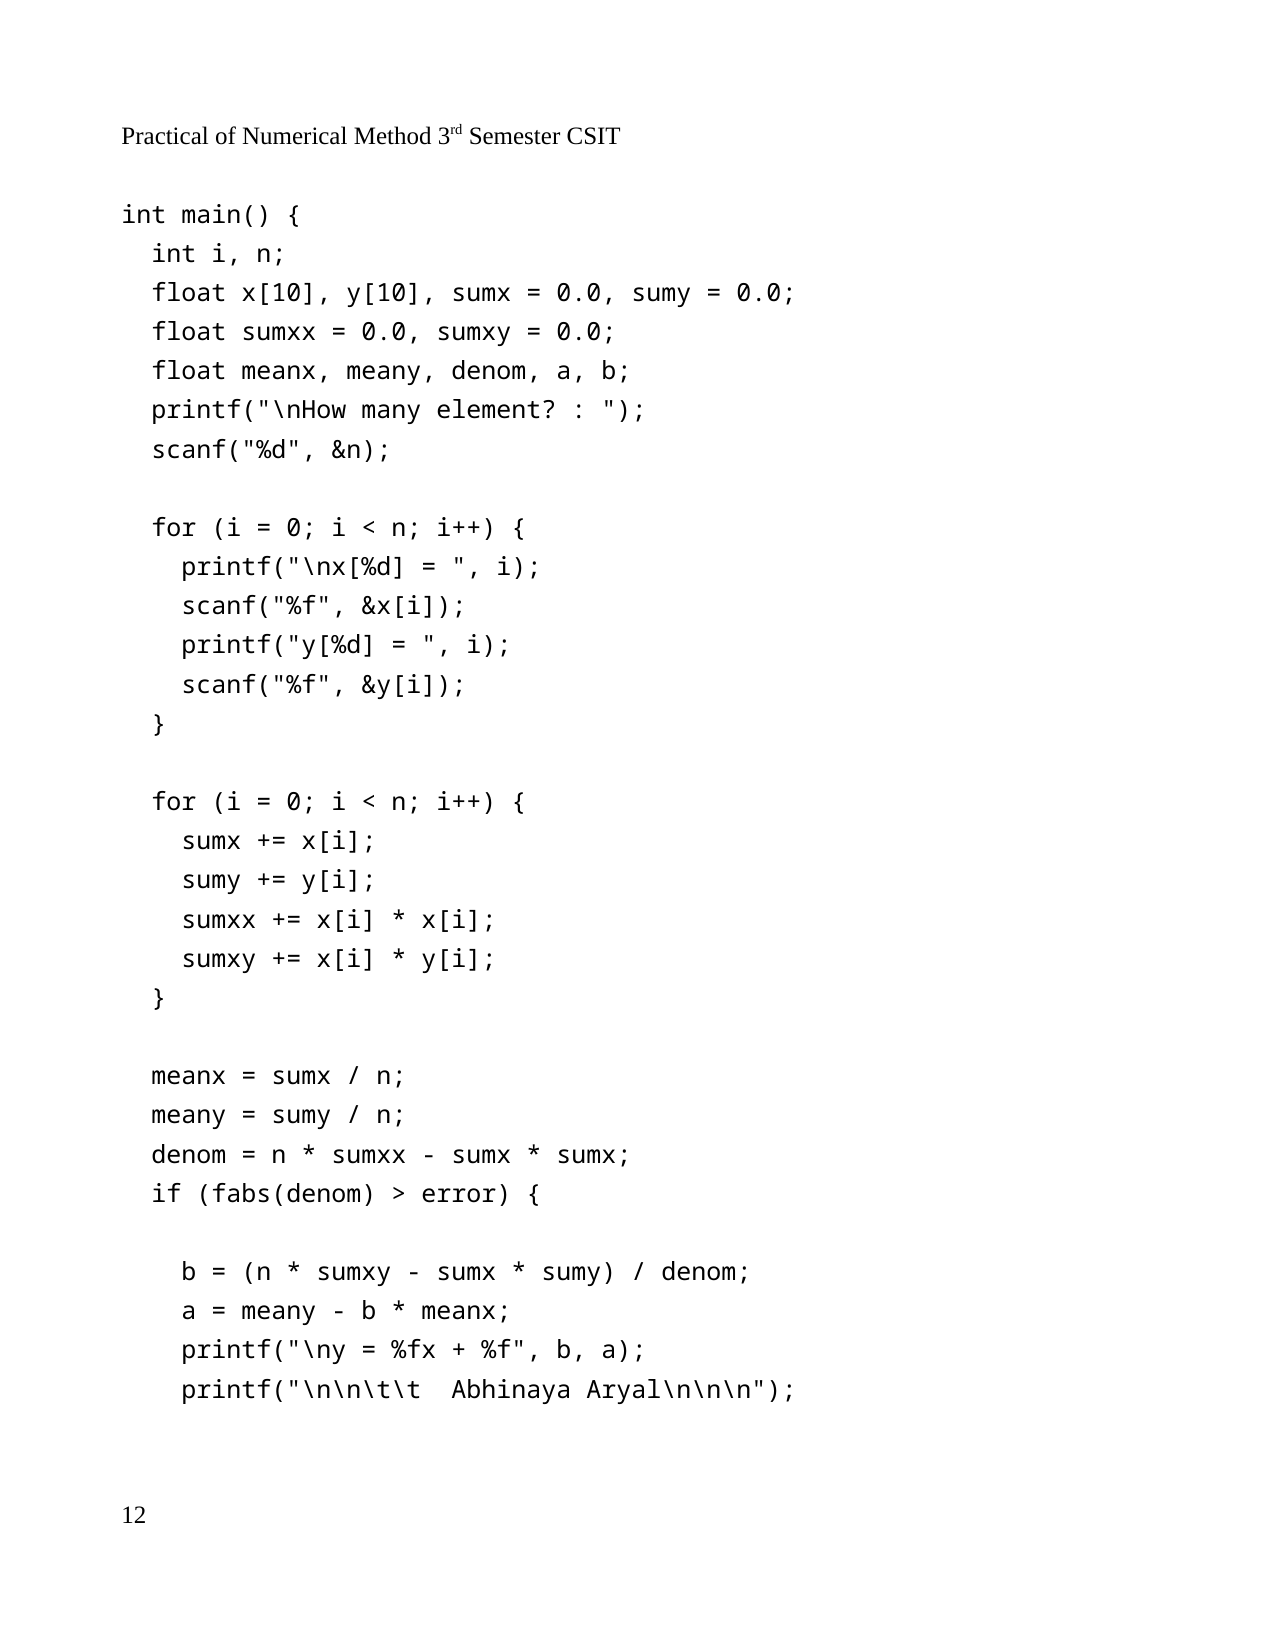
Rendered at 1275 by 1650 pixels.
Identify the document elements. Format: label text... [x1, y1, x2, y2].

text } [121, 706, 1154, 739]
text printf("\nHow many element? : "); [121, 392, 1154, 426]
text float x[10], y[10], sumx = 0.0, sumy = 0.0; [121, 275, 1154, 309]
text } [121, 980, 1154, 1014]
text sumy += y[i]; [121, 862, 1154, 896]
text a = meany - b * meanx; [121, 1293, 1154, 1327]
text int main() { [121, 196, 1154, 230]
text for (i = 0; i < n; i++) { [121, 784, 1154, 818]
text scanf("%f", &y[i]); [121, 666, 1154, 700]
text printf("\n\n\t\t Abhinaya Aryal\n\n\n"); [121, 1371, 1154, 1405]
text printf("\ny = %fx + %f", b, a); [121, 1332, 1154, 1366]
text sumx += x[i]; [121, 823, 1154, 857]
text sumxx += x[i] * x[i]; [121, 901, 1154, 935]
text denom = n * sumxx - sumx * sumx; [121, 1136, 1154, 1170]
text if (fabs(denom) > error) { [121, 1176, 1154, 1209]
text meanx = sumx / n; [121, 1058, 1154, 1092]
text printf("y[%d] = ", i); [121, 627, 1154, 661]
text float sumxx = 0.0, sumxy = 0.0; [121, 314, 1154, 348]
text scanf("%d", &n); [121, 431, 1154, 465]
text float meanx, meany, denom, a, b; [121, 353, 1154, 387]
text printf("\nx[%d] = ", i); [121, 549, 1154, 583]
text int i, n; [121, 236, 1154, 269]
text scanf("%f", &x[i]); [121, 588, 1154, 622]
text sumxy += x[i] * y[i]; [121, 941, 1154, 974]
text b = (n * sumxy - sumx * sumy) / denom; [121, 1254, 1154, 1288]
text meany = sumy / n; [121, 1097, 1154, 1131]
text for (i = 0; i < n; i++) { [121, 510, 1154, 544]
